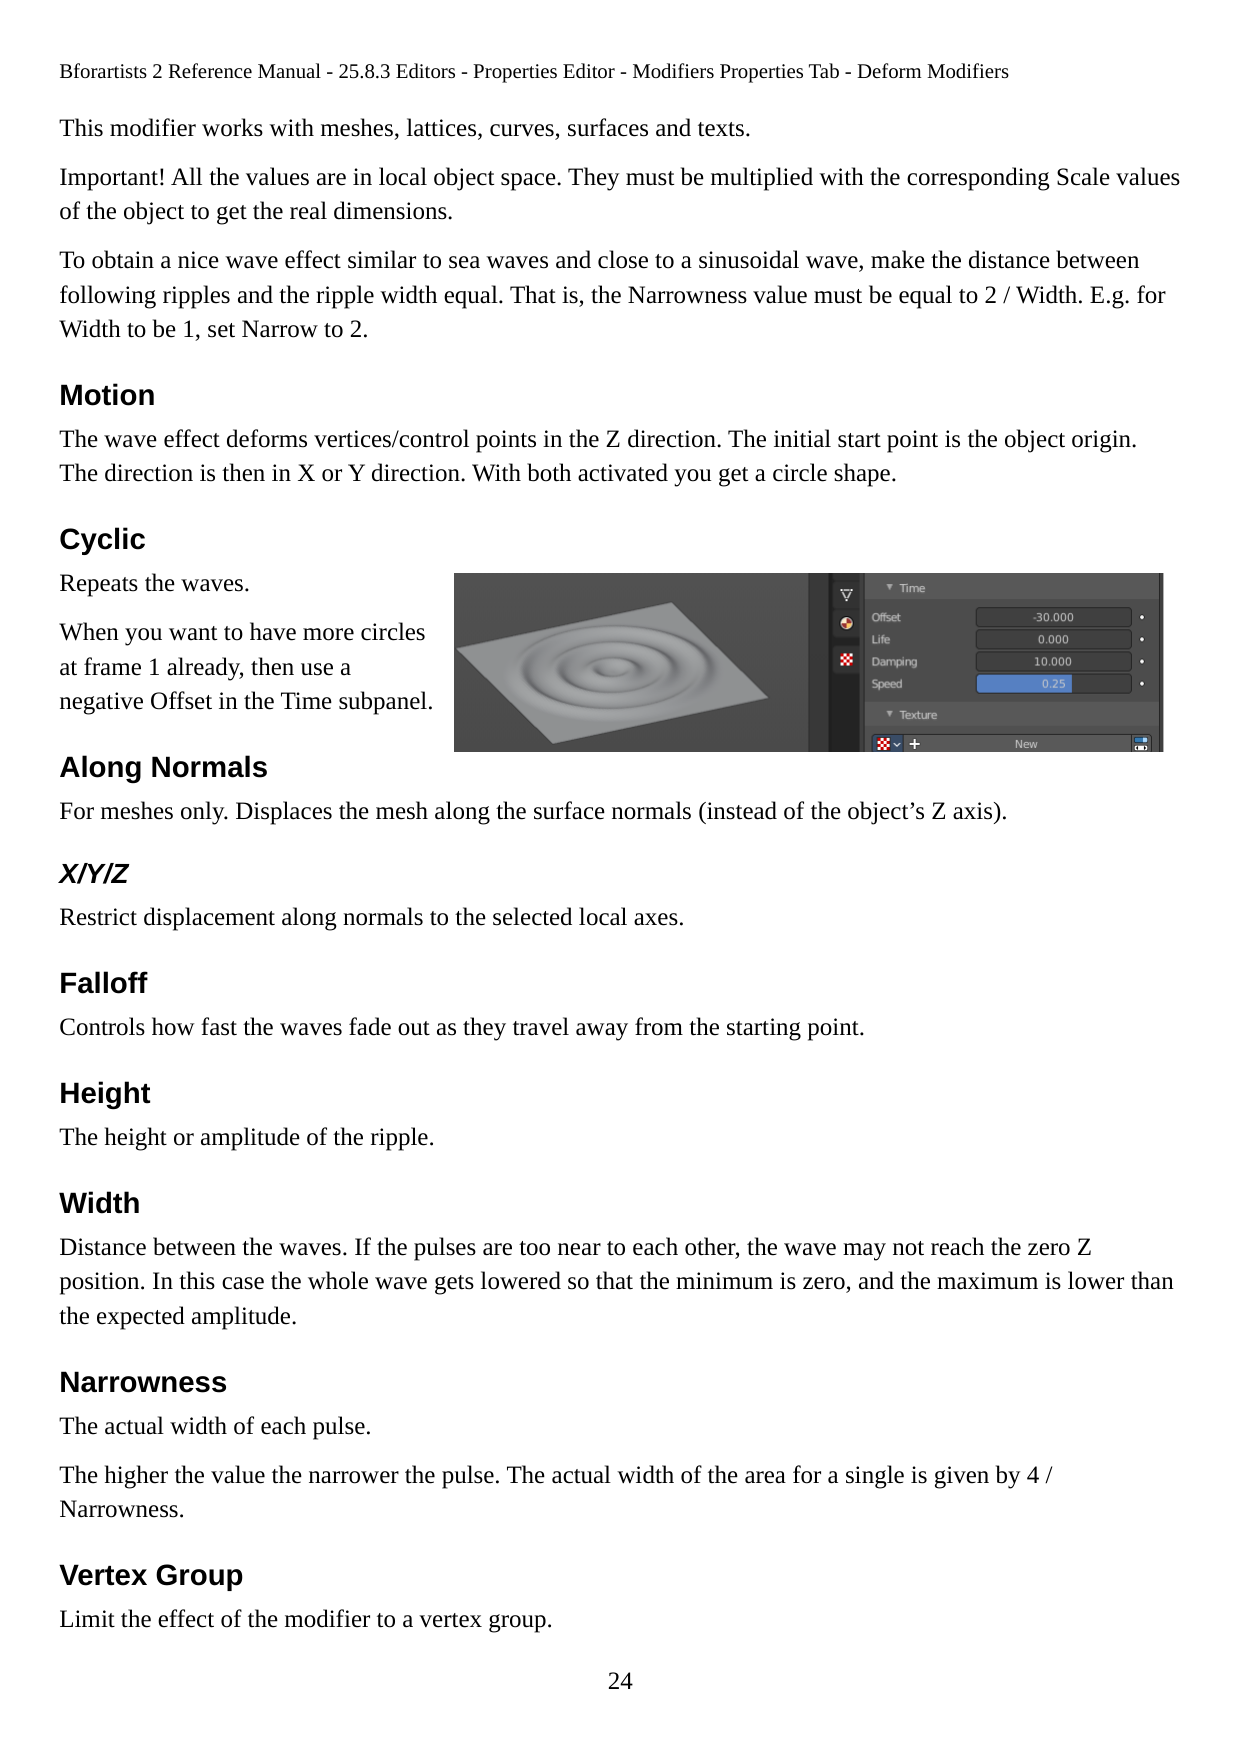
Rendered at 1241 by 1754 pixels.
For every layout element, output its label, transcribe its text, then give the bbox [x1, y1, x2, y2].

text This modifier works with meshes, lattices, curves, surfaces and texts. [59, 113, 1181, 141]
text Distance between the waves. If the pulses are too near to each other, the wave may not reach the zero Z position. In this case the whole wave gets lowered so that the minimum is zero, and the maximum is lower than the expected amplitude. [59, 1232, 1181, 1330]
text When you want to have more circles at frame 1 already, then use a negative Offset in the Time subpanel. [59, 617, 454, 715]
subtitle Along Normals [59, 750, 1181, 784]
subtitle Cyclic [59, 522, 1181, 556]
text Repeats the waves. [59, 568, 1181, 597]
text The actual width of each pulse. [59, 1411, 1181, 1439]
subtitle Vertex Group [59, 1558, 1181, 1592]
text The higher the value the narrower the pulse. The actual width of the area for a single is given by 4 / Narrowness. [59, 1460, 1181, 1523]
subtitle Motion [59, 378, 1181, 412]
subtitle Falloff [59, 966, 1181, 1000]
text For meshes only. Displaces the mesh along the surface normals (instead of the object’s Z axis). [59, 796, 1181, 825]
text To obtain a nice wave effect similar to sea waves and close to a sinusoidal wave, make the distance between following ripples and the ripple width equal. That is, the Narrowness value must be equal to 2 / Width. E.g. for Width to be 1, set Narrow to 2. [59, 245, 1181, 343]
picture [454, 573, 1164, 752]
text Restrict displacement along normals to the selected local axes. [59, 902, 1181, 931]
text Important! All the values are in local object space. They must be multiplied with the corresponding Scale values of the object to get the real dimensions. [59, 162, 1181, 225]
subtitle Narrowness [59, 1364, 1181, 1398]
text Limit the effect of the modifier to a vertex group. [59, 1604, 1181, 1633]
subtitle X/Y/Z [59, 858, 1181, 890]
subtitle Width [59, 1186, 1181, 1219]
text Controls how fast the waves fade out as they travel away from the starting point. [59, 1012, 1181, 1041]
text The wave effect deforms vertices/control points in the Z direction. The initial start point is the object origin. The direction is then in X or Y direction. With both activated you get a circle shape. [59, 424, 1181, 487]
subtitle Height [59, 1076, 1181, 1109]
text The height or amplitude of the ripple. [59, 1122, 1181, 1151]
